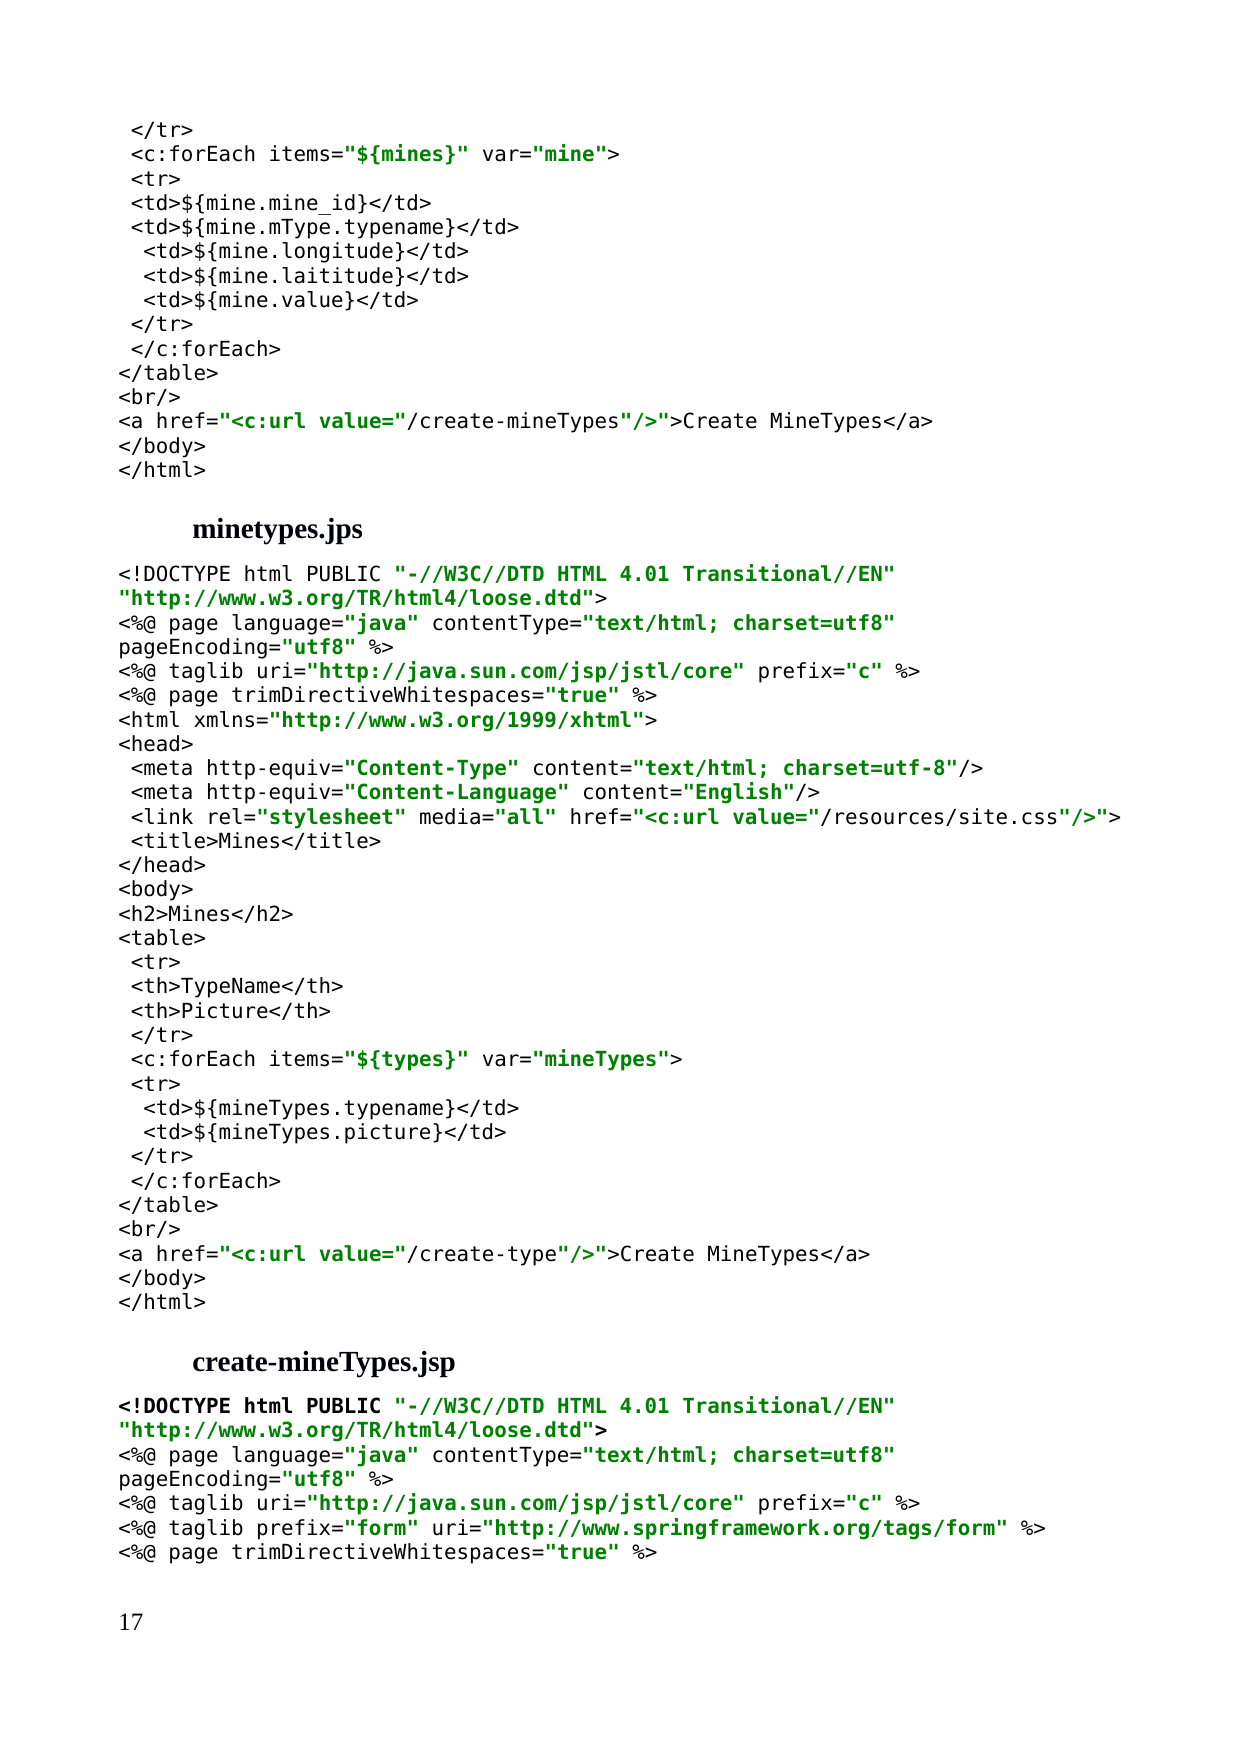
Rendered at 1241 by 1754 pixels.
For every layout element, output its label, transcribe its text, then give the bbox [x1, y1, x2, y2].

text <meta http-equiv="Content-Type" content="text/html; charset=utf-8"/> [118, 756, 1122, 780]
text <h2>Mines</h2> [118, 902, 1122, 926]
text <html xmlns="http://www.w3.org/1999/xhtml"> [118, 708, 1122, 732]
text </html> [118, 458, 1122, 482]
text </table> [118, 1193, 1122, 1217]
text <td>${mineTypes.typename}</td> [118, 1096, 1122, 1120]
text <tr> [118, 167, 1122, 191]
text <br/> [118, 385, 1122, 409]
text </tr> [118, 312, 1122, 337]
text <td>${mine.value}</td> [118, 288, 1122, 312]
text <tr> [118, 950, 1122, 974]
text <th>TypeName</th> [118, 974, 1122, 999]
text <td>${mine.laititude}</td> [118, 264, 1122, 288]
text </c:forEach> [118, 1169, 1122, 1193]
text <td>${mine.mine_id}</td> [118, 191, 1122, 215]
text minetypes.jps [118, 512, 1122, 545]
text </head> [118, 853, 1122, 877]
text <%@ taglib prefix="form" uri="http://www.springframework.org/tags/form" %> [118, 1516, 1122, 1540]
text </html> [118, 1290, 1122, 1314]
text <table> [118, 926, 1122, 950]
text </c:forEach> [118, 337, 1122, 361]
text </body> [118, 1266, 1122, 1290]
text <body> [118, 877, 1122, 902]
text <meta http-equiv="Content-Language" content="English"/> [118, 780, 1122, 805]
text <th>Picture</th> [118, 999, 1122, 1023]
text <br/> [118, 1217, 1122, 1242]
text <head> [118, 732, 1122, 756]
text </tr> [118, 1144, 1122, 1169]
text <%@ taglib uri="http://java.sun.com/jsp/jstl/core" prefix="c" %> [118, 1491, 1122, 1516]
text <!DOCTYPE html PUBLIC "-//W3C//DTD HTML 4.01 Transitional//EN" "http://www.w3.org/TR/html4/loose.dtd"> [118, 562, 1122, 611]
text <a href="<c:url value="/create-type"/>">Create MineTypes</a> [118, 1242, 1122, 1266]
text <td>${mineTypes.picture}</td> [118, 1120, 1122, 1144]
text </tr> [118, 1023, 1122, 1047]
text create-mineTypes.jsp [118, 1344, 1122, 1377]
text <%@ page language="java" contentType="text/html; charset=utf8" pageEncoding="utf8" %> [118, 611, 1122, 659]
text <%@ page trimDirectiveWhitespaces="true" %> [118, 683, 1122, 708]
text <%@ page language="java" contentType="text/html; charset=utf8" pageEncoding="utf8" %> [118, 1443, 1122, 1491]
text <td>${mine.mType.typename}</td> [118, 215, 1122, 239]
text </tr> [118, 118, 1122, 142]
text <link rel="stylesheet" media="all" href="<c:url value="/resources/site.css"/>"> [118, 805, 1122, 829]
text </body> [118, 434, 1122, 458]
text <!DOCTYPE html PUBLIC "-//W3C//DTD HTML 4.01 Transitional//EN" "http://www.w3.org/TR/html4/loose.dtd"> [118, 1394, 1122, 1443]
text <c:forEach items="${types}" var="mineTypes"> [118, 1047, 1122, 1072]
text <c:forEach items="${mines}" var="mine"> [118, 142, 1122, 167]
text <title>Mines</title> [118, 829, 1122, 853]
text <td>${mine.longitude}</td> [118, 239, 1122, 264]
text </table> [118, 361, 1122, 385]
text <a href="<c:url value="/create-mineTypes"/>">Create MineTypes</a> [118, 409, 1122, 434]
text <%@ taglib uri="http://java.sun.com/jsp/jstl/core" prefix="c" %> [118, 659, 1122, 683]
text <%@ page trimDirectiveWhitespaces="true" %> [118, 1540, 1122, 1564]
text <tr> [118, 1072, 1122, 1096]
